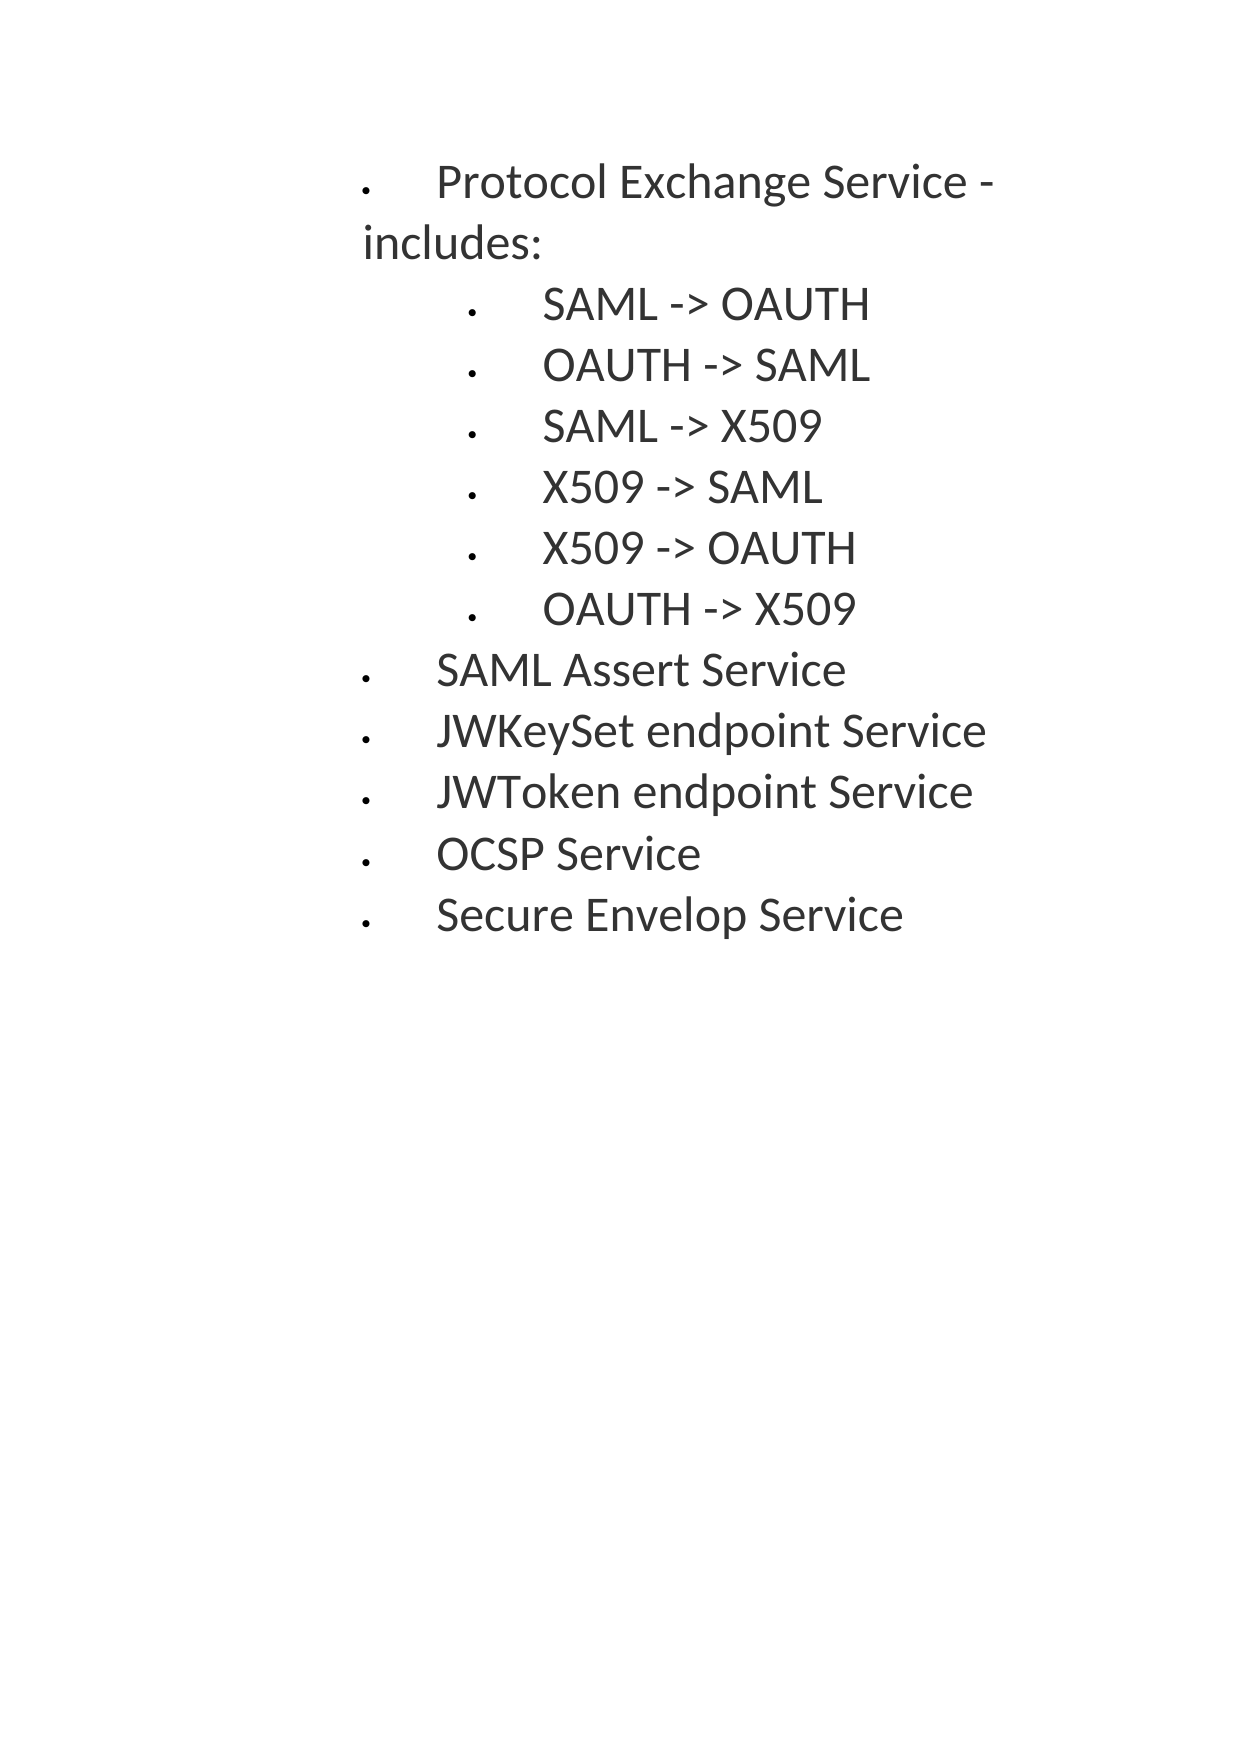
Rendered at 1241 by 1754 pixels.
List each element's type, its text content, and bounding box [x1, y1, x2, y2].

list SAML -> OAUTH [469, 272, 1090, 333]
list Secure Envelop Service [362, 882, 1090, 943]
list OAUTH -> SAML [469, 333, 1090, 394]
list SAML -> X509 [469, 394, 1090, 455]
list SAML Assert Service [362, 638, 1090, 699]
list X509 -> SAML [469, 455, 1090, 516]
list X509 -> OAUTH [469, 516, 1090, 577]
list OAUTH -> X509 [469, 577, 1090, 638]
list JWToken endpoint Service [362, 760, 1090, 821]
list Protocol Exchange Service - includes: [362, 150, 1090, 272]
list OCSP Service [362, 821, 1090, 882]
list JWKeySet endpoint Service [362, 699, 1090, 760]
